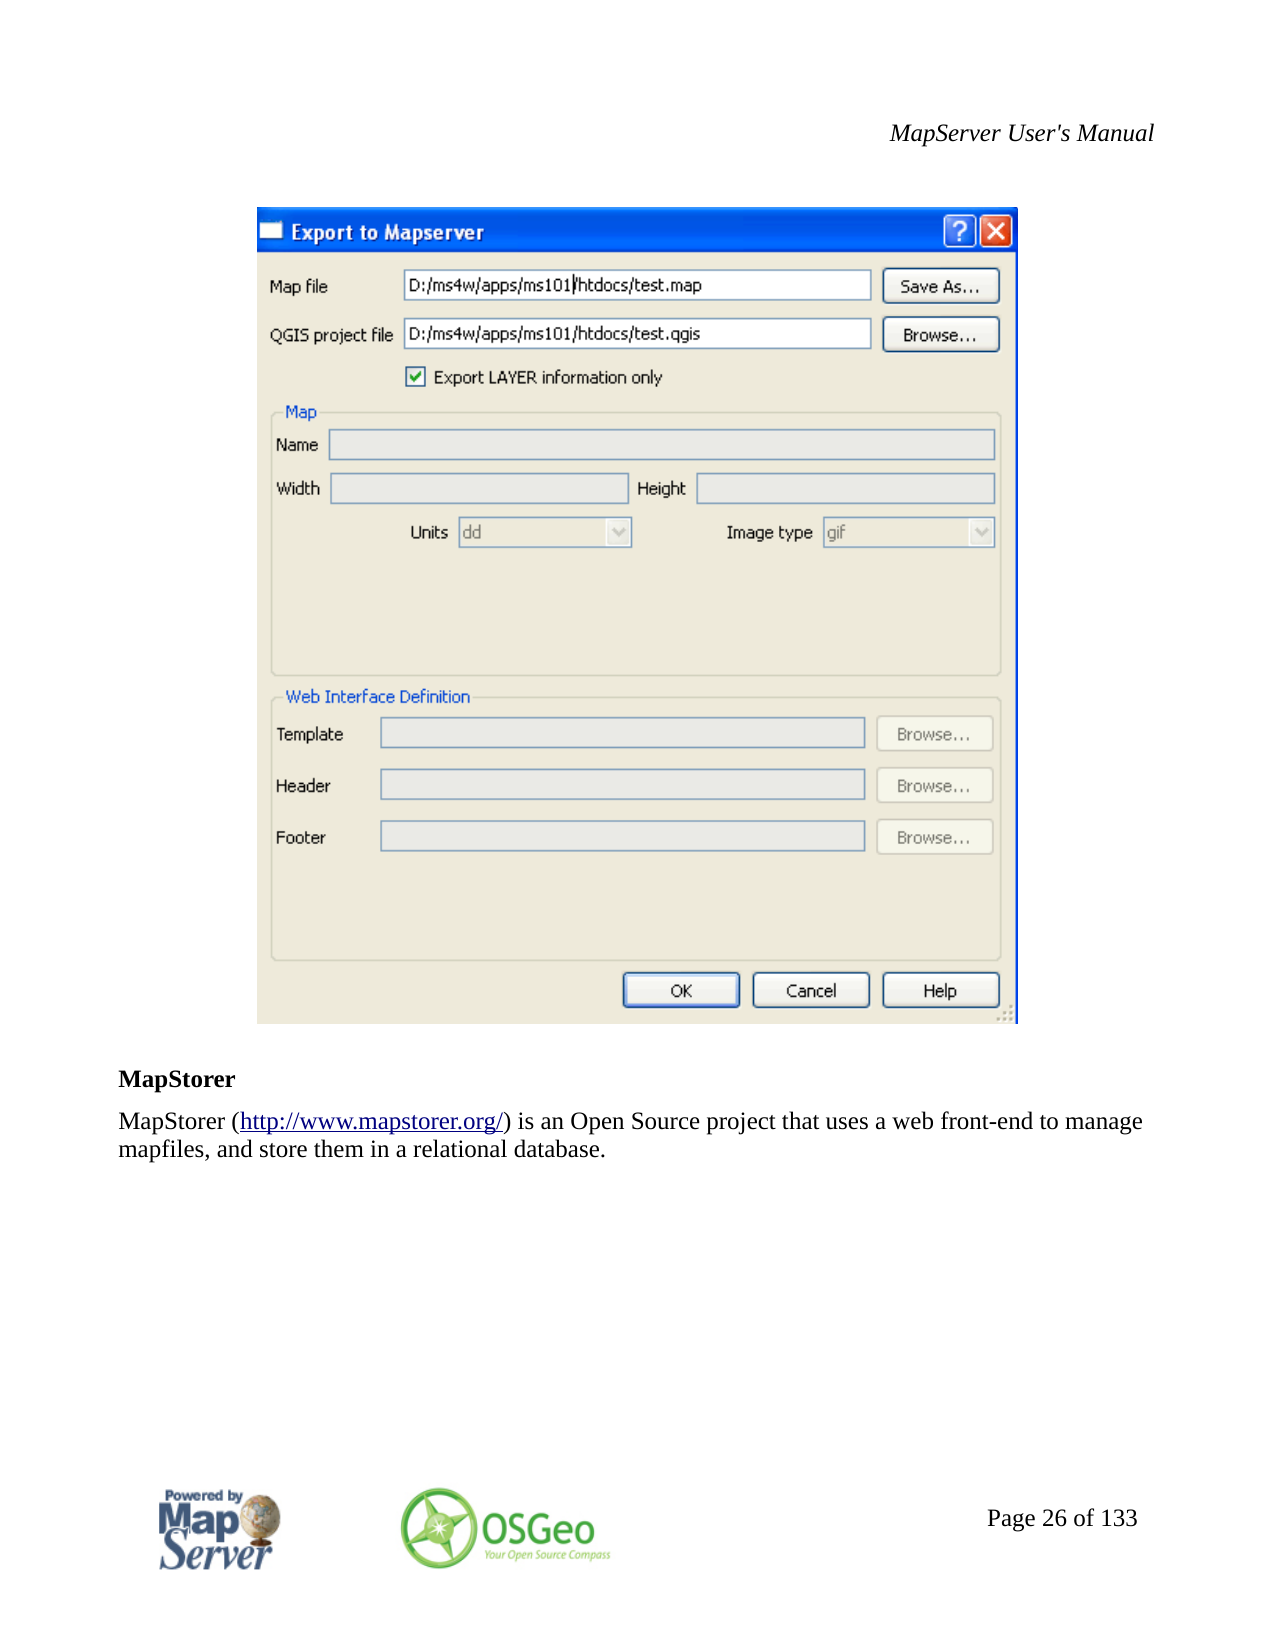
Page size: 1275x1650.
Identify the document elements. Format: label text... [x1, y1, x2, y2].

picture [158, 1489, 283, 1571]
picture [377, 1473, 624, 1589]
text MapStorer (http://www.mapstorer.org/) is an Open Source project that uses a web front-end to manage mapfiles, and store them in a relational database. [118, 1106, 1157, 1163]
list MapStorer [118, 1064, 1157, 1093]
picture [257, 207, 1018, 1024]
